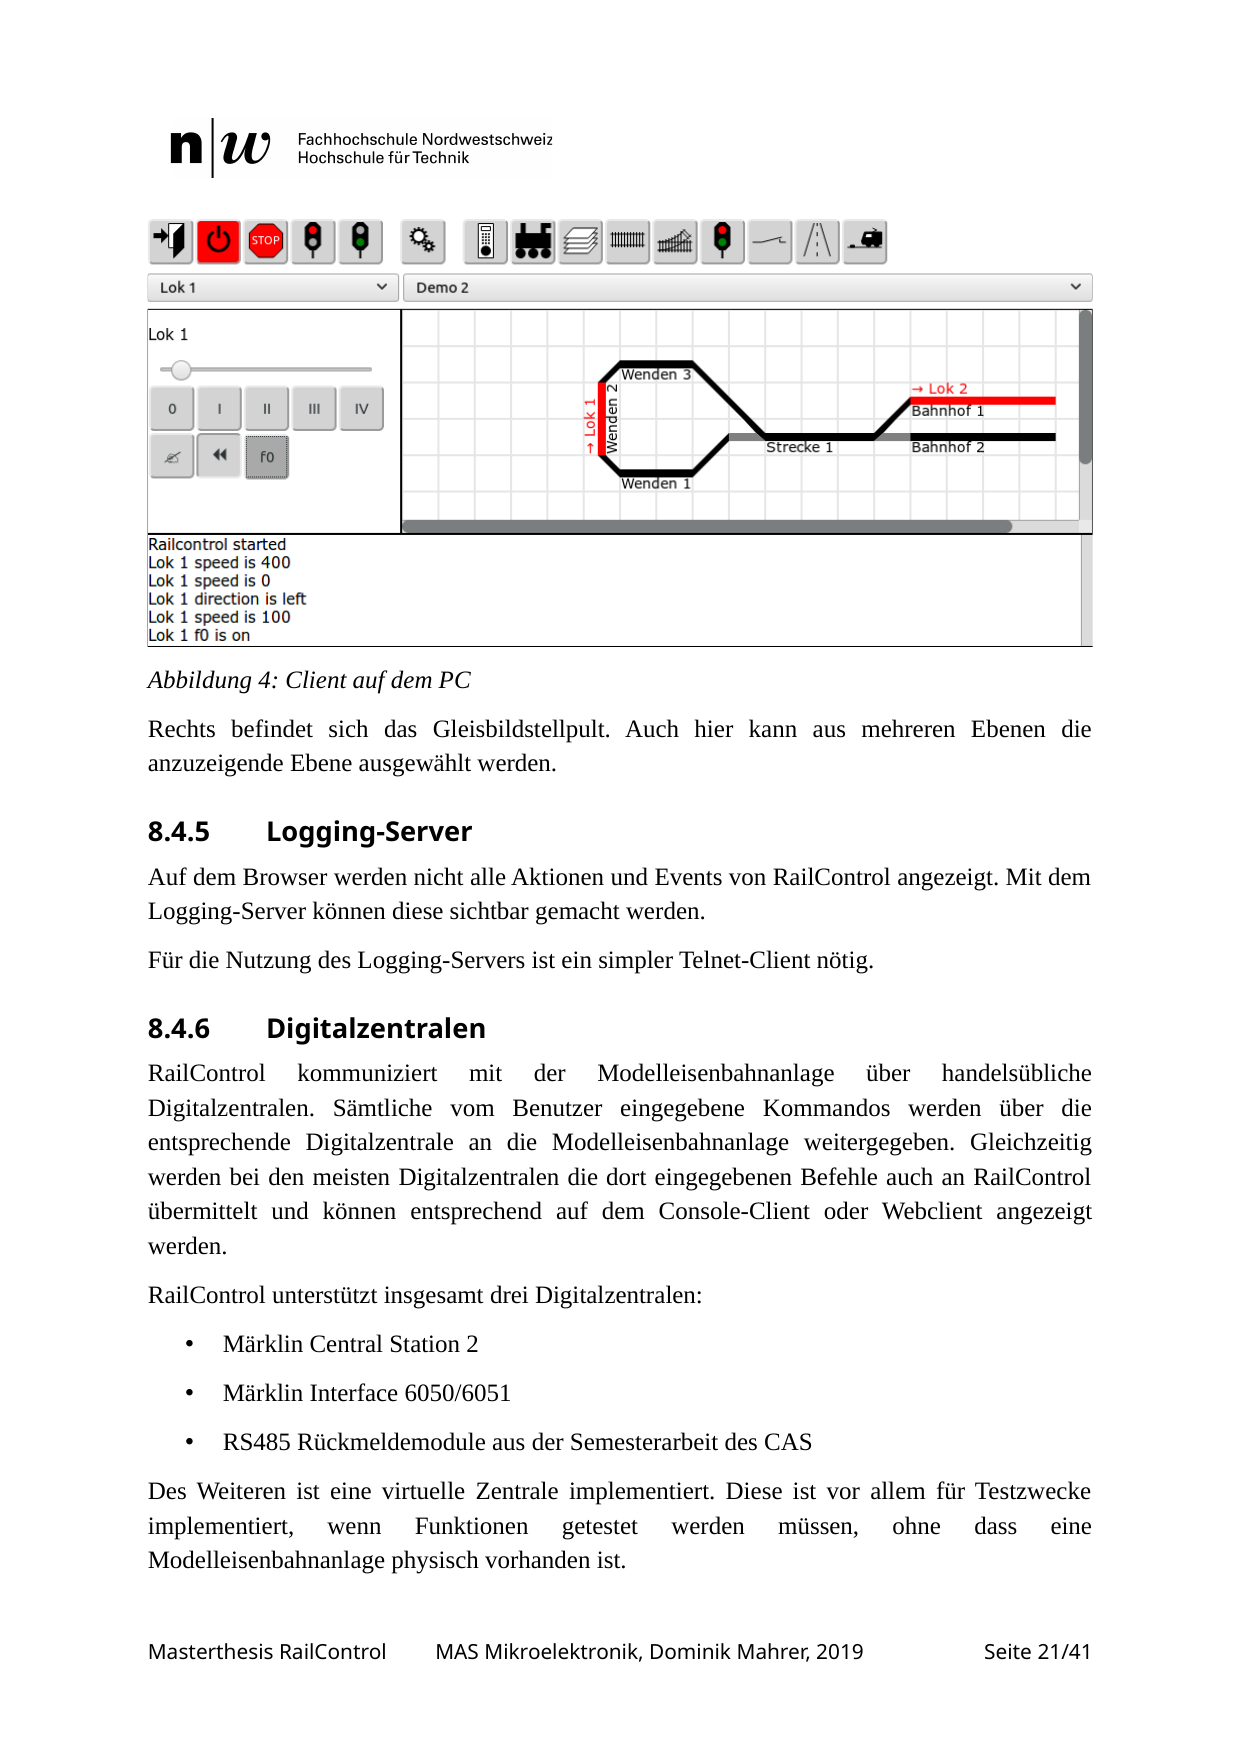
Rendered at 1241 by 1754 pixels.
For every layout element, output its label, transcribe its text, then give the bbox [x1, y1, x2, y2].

list RS485 Rückmeldemodule aus der Semesterarbeit des CAS [185, 1427, 1093, 1456]
list Märklin Central Station 2 [185, 1329, 1093, 1358]
picture [170, 118, 553, 178]
subtitle Digitalzentralen [148, 1009, 1093, 1046]
list Märklin Interface 6050/6051 [185, 1378, 1093, 1407]
text Des Weiteren ist eine virtuelle Zentrale implementiert. Diese ist vor allem für Testzwecke implementiert, wenn Funktionen getestet werden müssen, ohne dass eine Modelleisenbahnanlage physisch vorhanden ist. [148, 1476, 1093, 1574]
text Für die Nutzung des Logging-Servers ist ein simpler Telnet-Client nötig. [148, 945, 1093, 974]
text Abbildung 4: Client auf dem PC [148, 647, 1093, 693]
text Auf dem Browser werden nicht alle Aktionen und Events von RailControl angezeigt. Mit dem Logging-Server können diese sichtbar gemacht werden. [148, 862, 1093, 925]
subtitle Logging-Server [148, 812, 1093, 849]
text RailControl unterstützt insgesamt drei Digitalzentralen: [148, 1280, 1093, 1309]
picture [147, 218, 1093, 647]
text Rechts befindet sich das Gleisbildstellpult. Auch hier kann aus mehreren Ebenen die anzuzeigende Ebene ausgewählt werden. [148, 714, 1093, 777]
text RailControl kommuniziert mit der Modelleisenbahnanlage über handelsübliche Digitalzentralen. Sämtliche vom Benutzer eingegebene Kommandos werden über die entsprechende Digitalzentrale an die Modelleisenbahnanlage weitergegeben. Gleichzeitig werden bei den meisten Digitalzentralen die dort eingegebenen Befehle auch an RailControl übermittelt und können entsprechend auf dem Console-Client oder Webclient angezeigt werden. [148, 1058, 1093, 1260]
